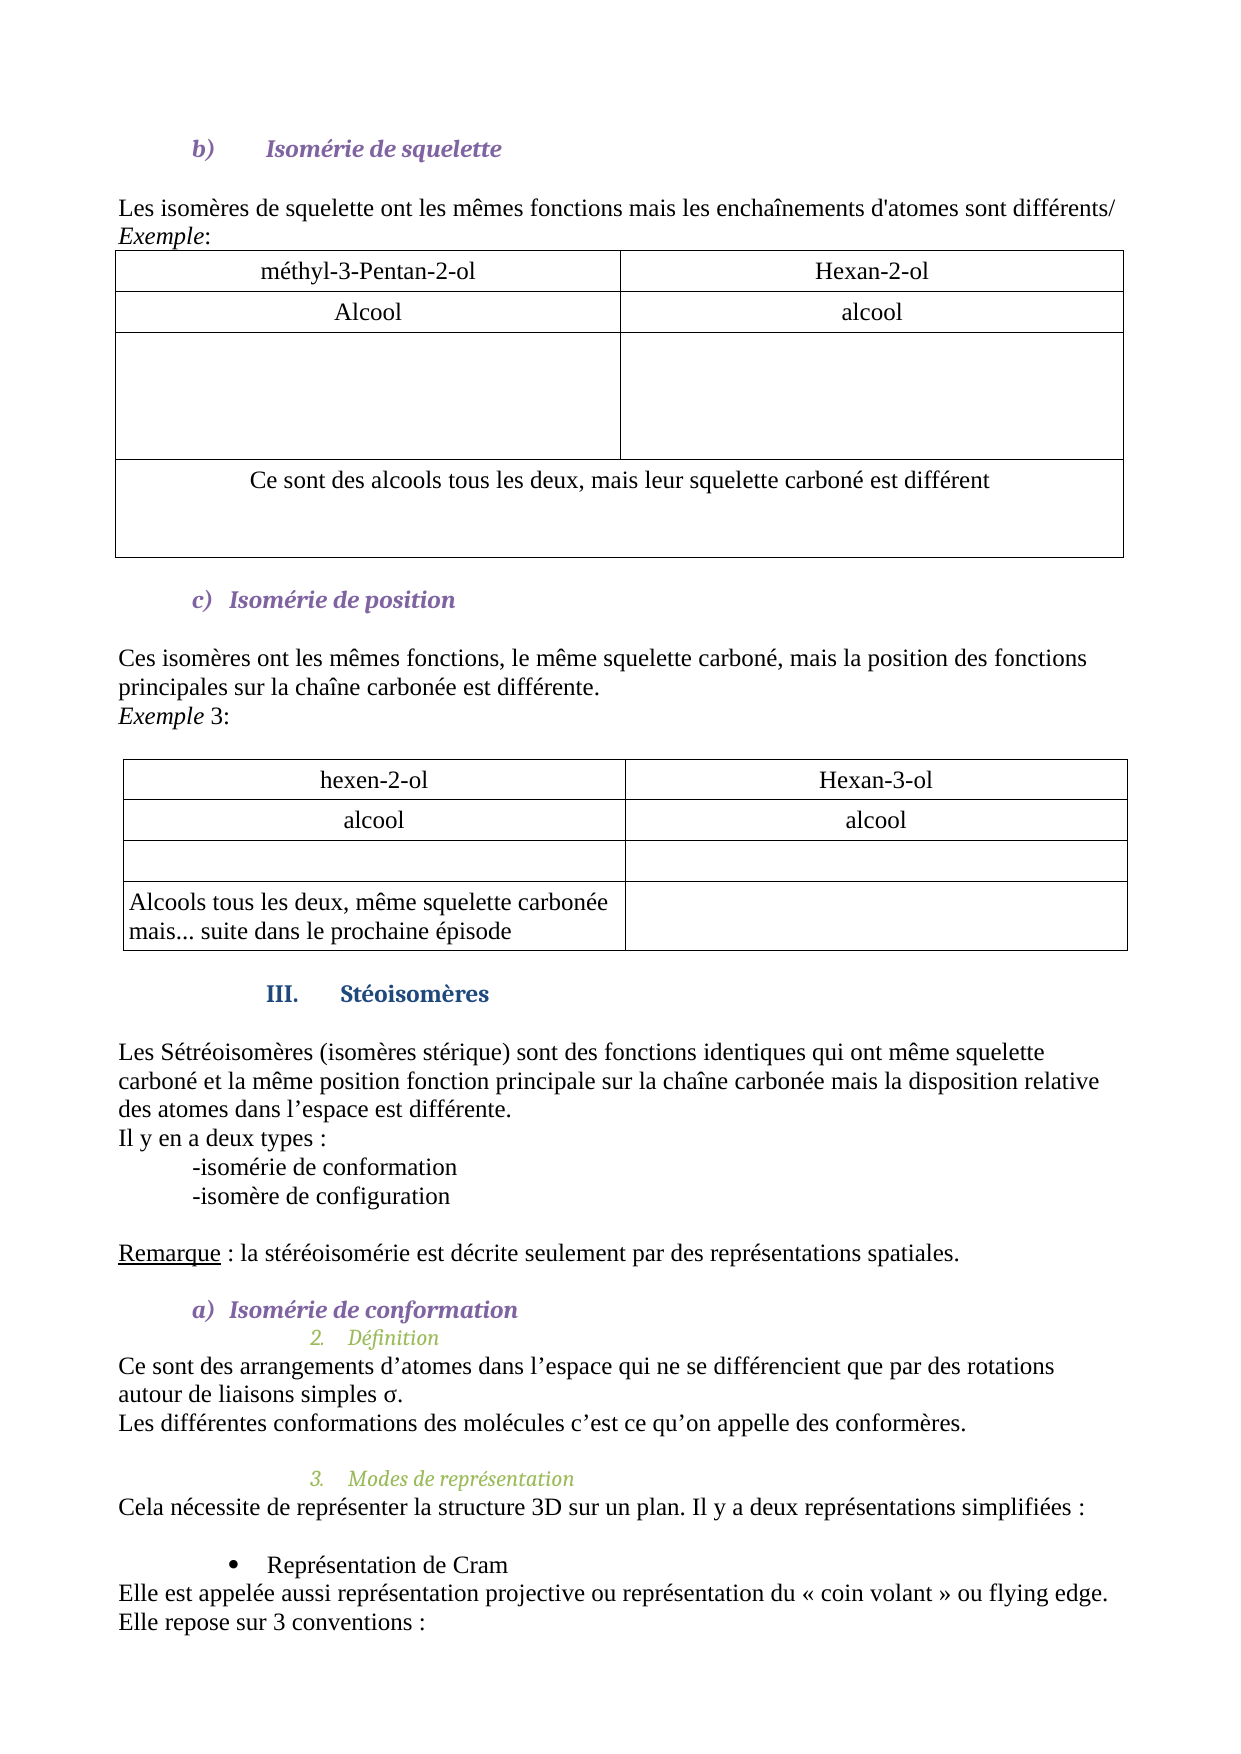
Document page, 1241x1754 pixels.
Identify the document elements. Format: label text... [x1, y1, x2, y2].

table_cell Alcool [116, 292, 620, 332]
table_cell [621, 333, 1123, 458]
subtitle Isomérie de squelette [192, 135, 1122, 164]
text Les Sétréoisomères (isomères stérique) sont des fonctions identiques qui ont même squelette carboné et la même position fonction principale sur la chaîne carbonée mais la disposition relative des atomes dans l’espace est différente. [118, 1037, 1122, 1123]
table_cell alcool [626, 800, 1127, 840]
table_header Hexan-2-ol [621, 251, 1123, 291]
table_header méthyl-3-Pentan-2-ol [116, 251, 620, 291]
table_header hexen-2-ol [124, 760, 625, 799]
table_cell [626, 841, 1127, 881]
table_cell alcool [124, 800, 625, 840]
text Ce sont des arrangements d’atomes dans l’espace qui ne se différencient que par des rotations autour de liaisons simples σ. [118, 1351, 1122, 1408]
table_cell [116, 333, 620, 458]
text Cela nécessite de représenter la structure 3D sur un plan. Il y a deux représentations simplifiées : [118, 1492, 1122, 1521]
subtitle Stéoisomères [266, 979, 1122, 1008]
text Les isomères de squelette ont les mêmes fonctions mais les enchaînements d'atomes sont différents/ [118, 193, 1122, 221]
text Exemple 3: [118, 701, 1122, 730]
text Remarque : la stéréoisomérie est décrite seulement par des représentations spatiales. [118, 1238, 1122, 1267]
table_header Hexan-3-ol [626, 760, 1127, 799]
table_cell alcool [621, 292, 1123, 332]
table_cell [124, 841, 625, 881]
text -isomérie de conformation [118, 1152, 1122, 1181]
text Exemple: [118, 221, 1122, 250]
text Il y en a deux types : [118, 1123, 1122, 1152]
text Ces isomères ont les mêmes fonctions, le même squelette carboné, mais la position des fonctions principales sur la chaîne carbonée est différente. [118, 643, 1122, 701]
subtitle Isomérie de conformation [192, 1296, 1122, 1324]
table_cell Alcools tous les deux, même squelette carbonée mais... suite dans le prochaine épisode [124, 882, 625, 950]
text Elle est appelée aussi représentation projective ou représentation du « coin volant » ou flying edge. Elle repose sur 3 conventions : [118, 1578, 1122, 1636]
table_cell Ce sont des alcools tous les deux, mais leur squelette carboné est différent [116, 460, 1123, 557]
text Les différentes conformations des molécules c’est ce qu’on appelle des conformères. [118, 1408, 1122, 1437]
subtitle Définition [310, 1324, 1122, 1351]
subtitle Modes de représentation [310, 1466, 1122, 1492]
list Représentation de Cram [229, 1550, 1122, 1578]
table_cell [626, 882, 1127, 950]
subtitle Isomérie de position [192, 586, 1122, 615]
text -isomère de configuration [118, 1181, 1122, 1209]
